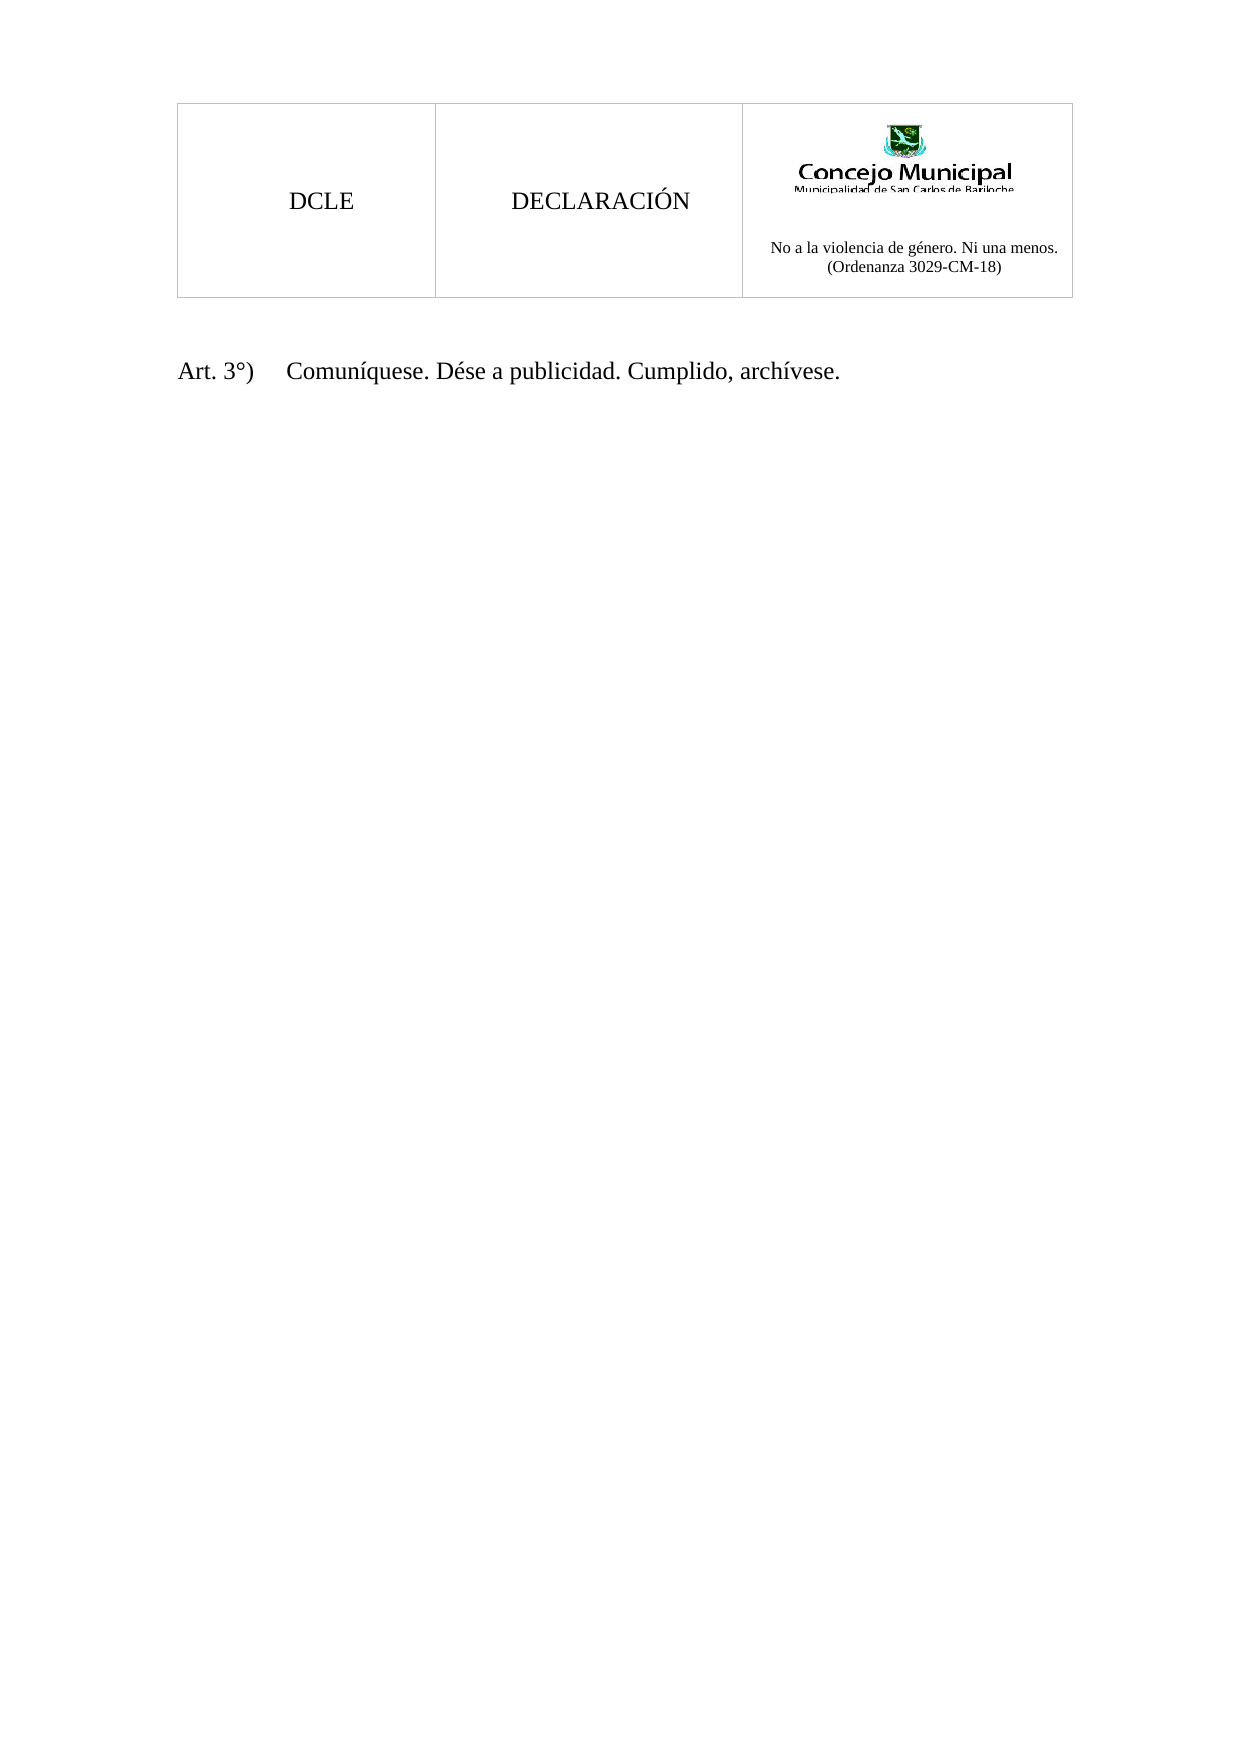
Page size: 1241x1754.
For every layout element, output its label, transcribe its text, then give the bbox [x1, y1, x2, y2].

table_cell Art. 3°) [170, 356, 279, 413]
table_cell [170, 327, 279, 356]
table_cell [279, 327, 1057, 356]
table_cell Comuníquese. Dése a publicidad. Cumplido, archívese. [279, 356, 1057, 413]
